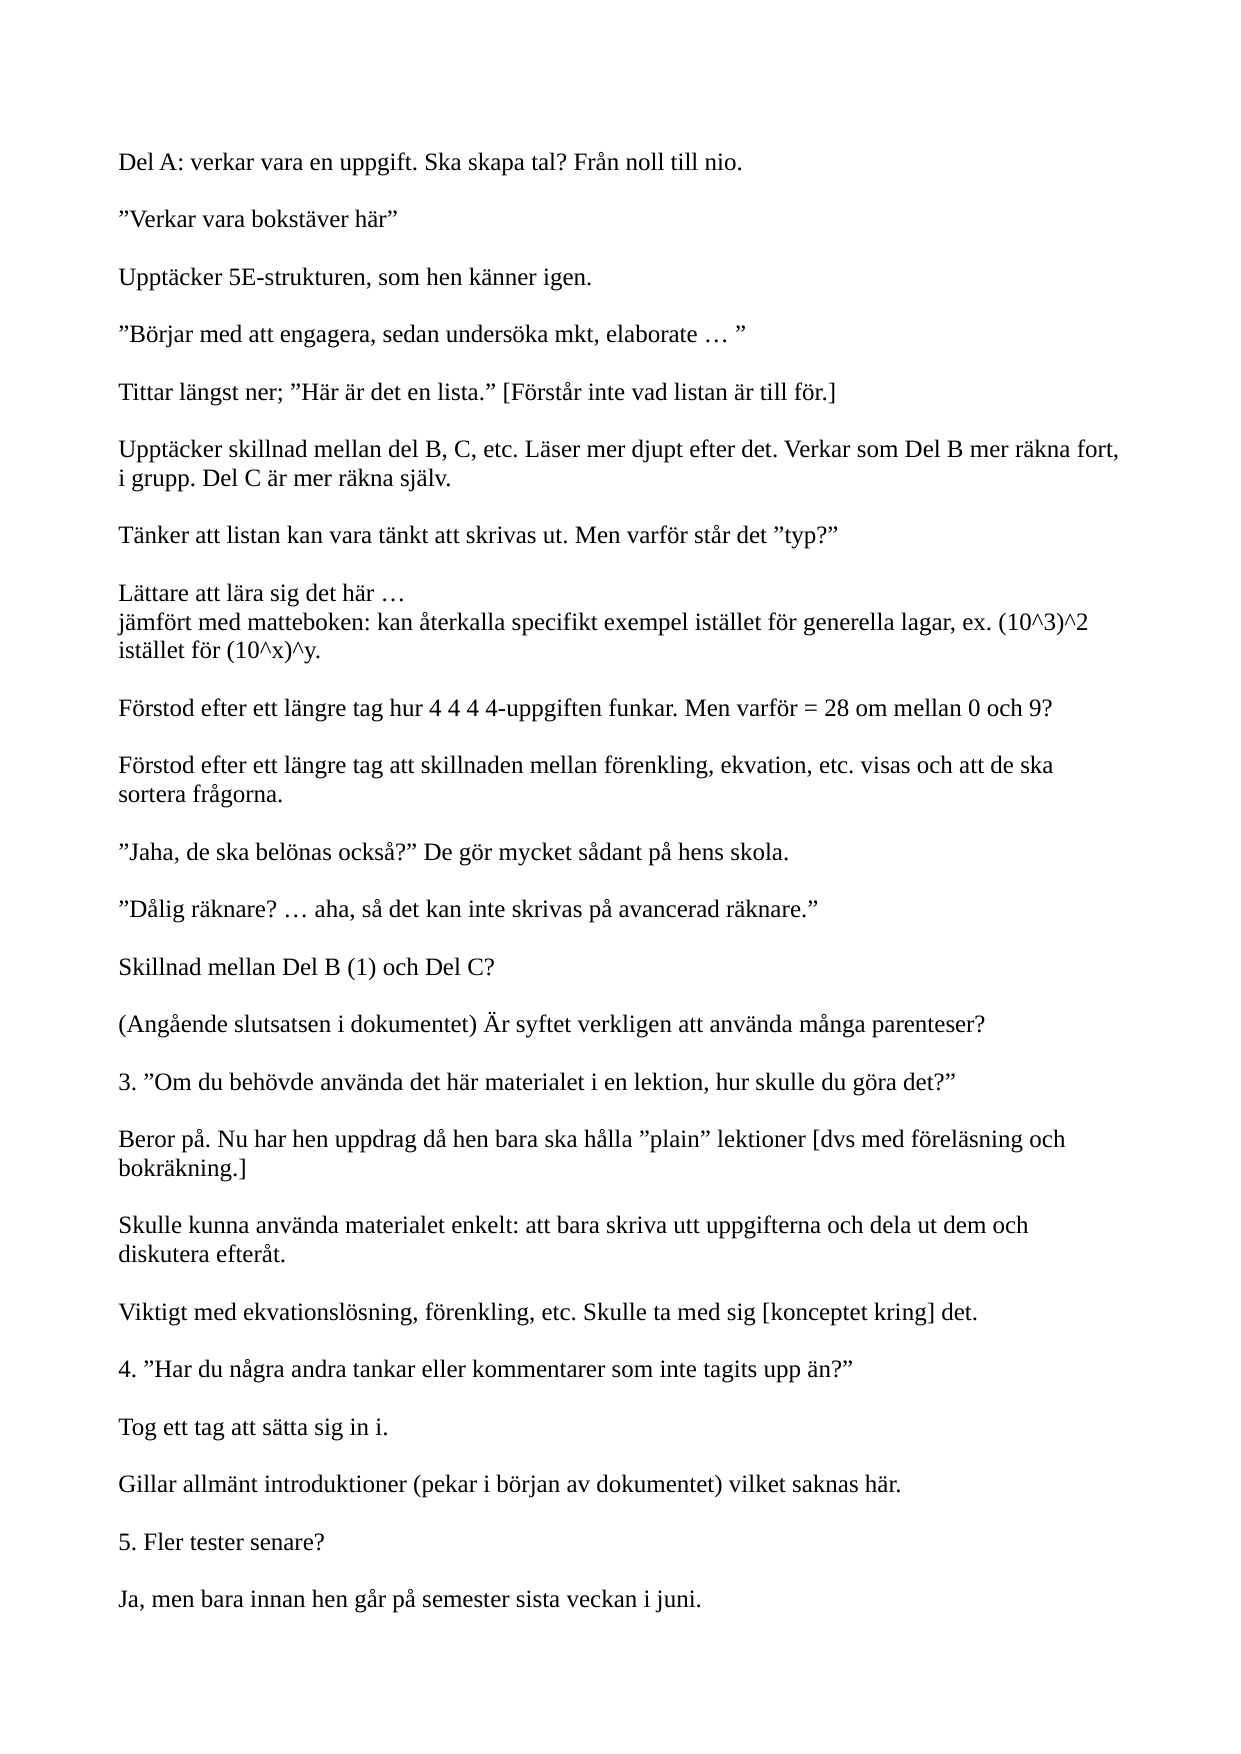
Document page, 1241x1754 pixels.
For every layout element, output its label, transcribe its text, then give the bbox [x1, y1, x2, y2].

text Tittar längst ner; ”Här är det en lista.” [Förstår inte vad listan är till för.] [118, 377, 1122, 406]
text ”Jaha, de ska belönas också?” De gör mycket sådant på hens skola. [118, 837, 1122, 866]
text Upptäcker skillnad mellan del B, C, etc. Läser mer djupt efter det. Verkar som Del B mer räkna fort, i grupp. Del C är mer räkna själv. [118, 434, 1122, 492]
text 3. ”Om du behövde använda det här materialet i en lektion, hur skulle du göra det?” [118, 1067, 1122, 1096]
text Gillar allmänt introduktioner (pekar i början av dokumentet) vilket saknas här. [118, 1469, 1122, 1498]
text 5. Fler tester senare? [118, 1527, 1122, 1556]
text Tänker att listan kan vara tänkt att skrivas ut. Men varför står det ”typ?” [118, 521, 1122, 549]
text 4. ”Har du några andra tankar eller kommentarer som inte tagits upp än?” [118, 1354, 1122, 1383]
text Skulle kunna använda materialet enkelt: att bara skriva utt uppgifterna och dela ut dem och diskutera efteråt. [118, 1211, 1122, 1268]
text Upptäcker 5E-strukturen, som hen känner igen. [118, 262, 1122, 291]
text Lättare att lära sig det här … [118, 578, 1122, 607]
text Beror på. Nu har hen uppdrag då hen bara ska hålla ”plain” lektioner [dvs med föreläsning och bokräkning.] [118, 1124, 1122, 1182]
text Del A: verkar vara en uppgift. Ska skapa tal? Från noll till nio. [118, 147, 1122, 176]
text ”Börjar med att engagera, sedan undersöka mkt, elaborate … ” [118, 319, 1122, 348]
text ”Dålig räknare? … aha, så det kan inte skrivas på avancerad räknare.” [118, 894, 1122, 923]
text Skillnad mellan Del B (1) och Del C? [118, 952, 1122, 981]
text jämfört med matteboken: kan återkalla specifikt exempel istället för generella lagar, ex. (10^3)^2 istället för (10^x)^y. [118, 607, 1122, 664]
text Tog ett tag att sätta sig in i. [118, 1412, 1122, 1441]
text (Angående slutsatsen i dokumentet) Är syftet verkligen att använda många parenteser? [118, 1009, 1122, 1038]
text Förstod efter ett längre tag hur 4 4 4 4-uppgiften funkar. Men varför = 28 om mellan 0 och 9? [118, 693, 1122, 722]
text Förstod efter ett längre tag att skillnaden mellan förenkling, ekvation, etc. visas och att de ska sortera frågorna. [118, 751, 1122, 808]
text Ja, men bara innan hen går på semester sista veckan i juni. [118, 1584, 1122, 1613]
text ”Verkar vara bokstäver här” [118, 204, 1122, 233]
text Viktigt med ekvationslösning, förenkling, etc. Skulle ta med sig [konceptet kring] det. [118, 1297, 1122, 1326]
